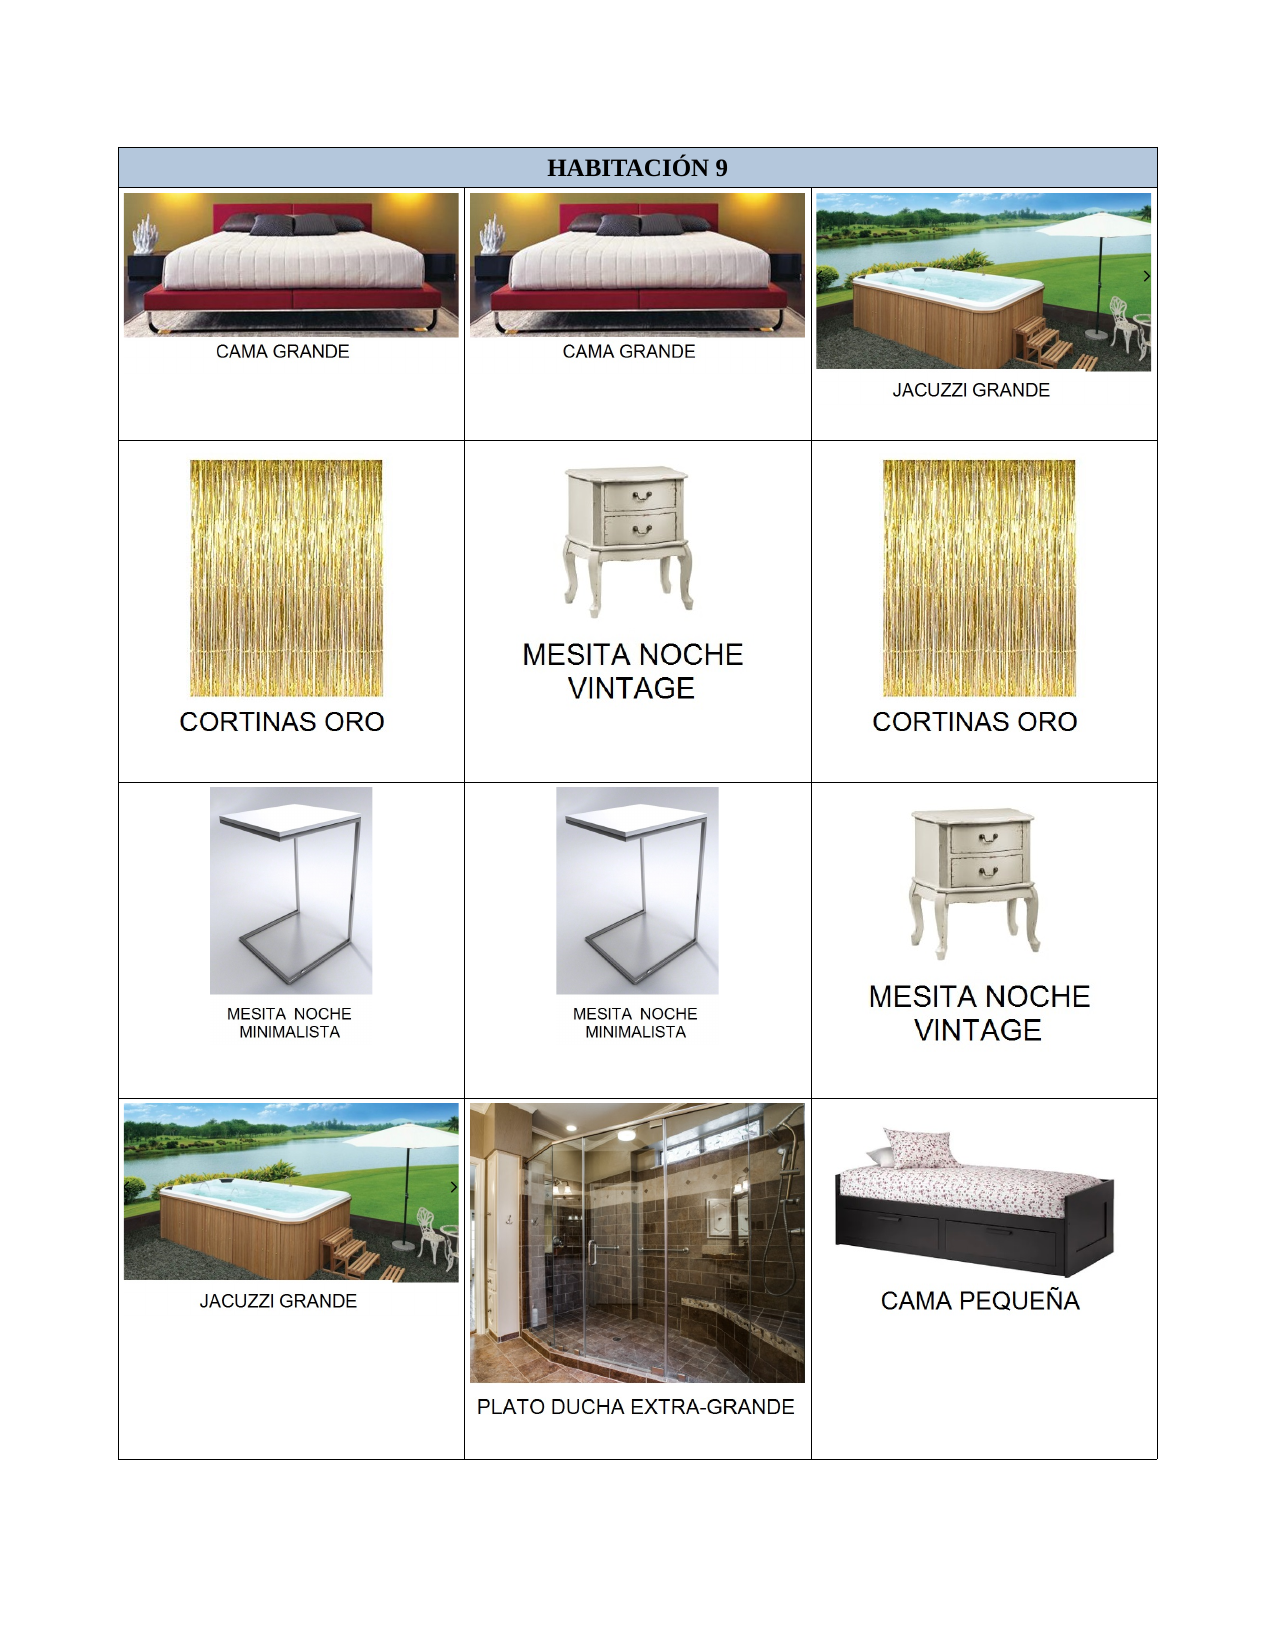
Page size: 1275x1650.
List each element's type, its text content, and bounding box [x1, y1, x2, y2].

table_cell [119, 188, 464, 439]
table_cell [465, 441, 811, 782]
picture [556, 787, 719, 1045]
table_cell [465, 1099, 811, 1459]
table_cell [465, 188, 811, 439]
table_cell [465, 783, 811, 1097]
table_cell [119, 783, 464, 1097]
picture [123, 193, 459, 374]
table_cell [812, 188, 1157, 439]
table_cell [119, 441, 464, 782]
table_cell [812, 441, 1157, 782]
picture [503, 445, 772, 721]
table_cell [812, 783, 1157, 1097]
picture [849, 787, 1119, 1063]
picture [123, 1103, 459, 1316]
picture [163, 445, 419, 748]
table_cell [812, 1099, 1157, 1459]
picture [210, 787, 373, 1045]
picture [470, 193, 805, 374]
picture [470, 1103, 805, 1425]
picture [816, 1103, 1152, 1333]
picture [816, 193, 1152, 405]
table_header HABITACIÓN 9 [119, 148, 1157, 187]
picture [856, 445, 1112, 748]
table_cell [119, 1099, 464, 1459]
